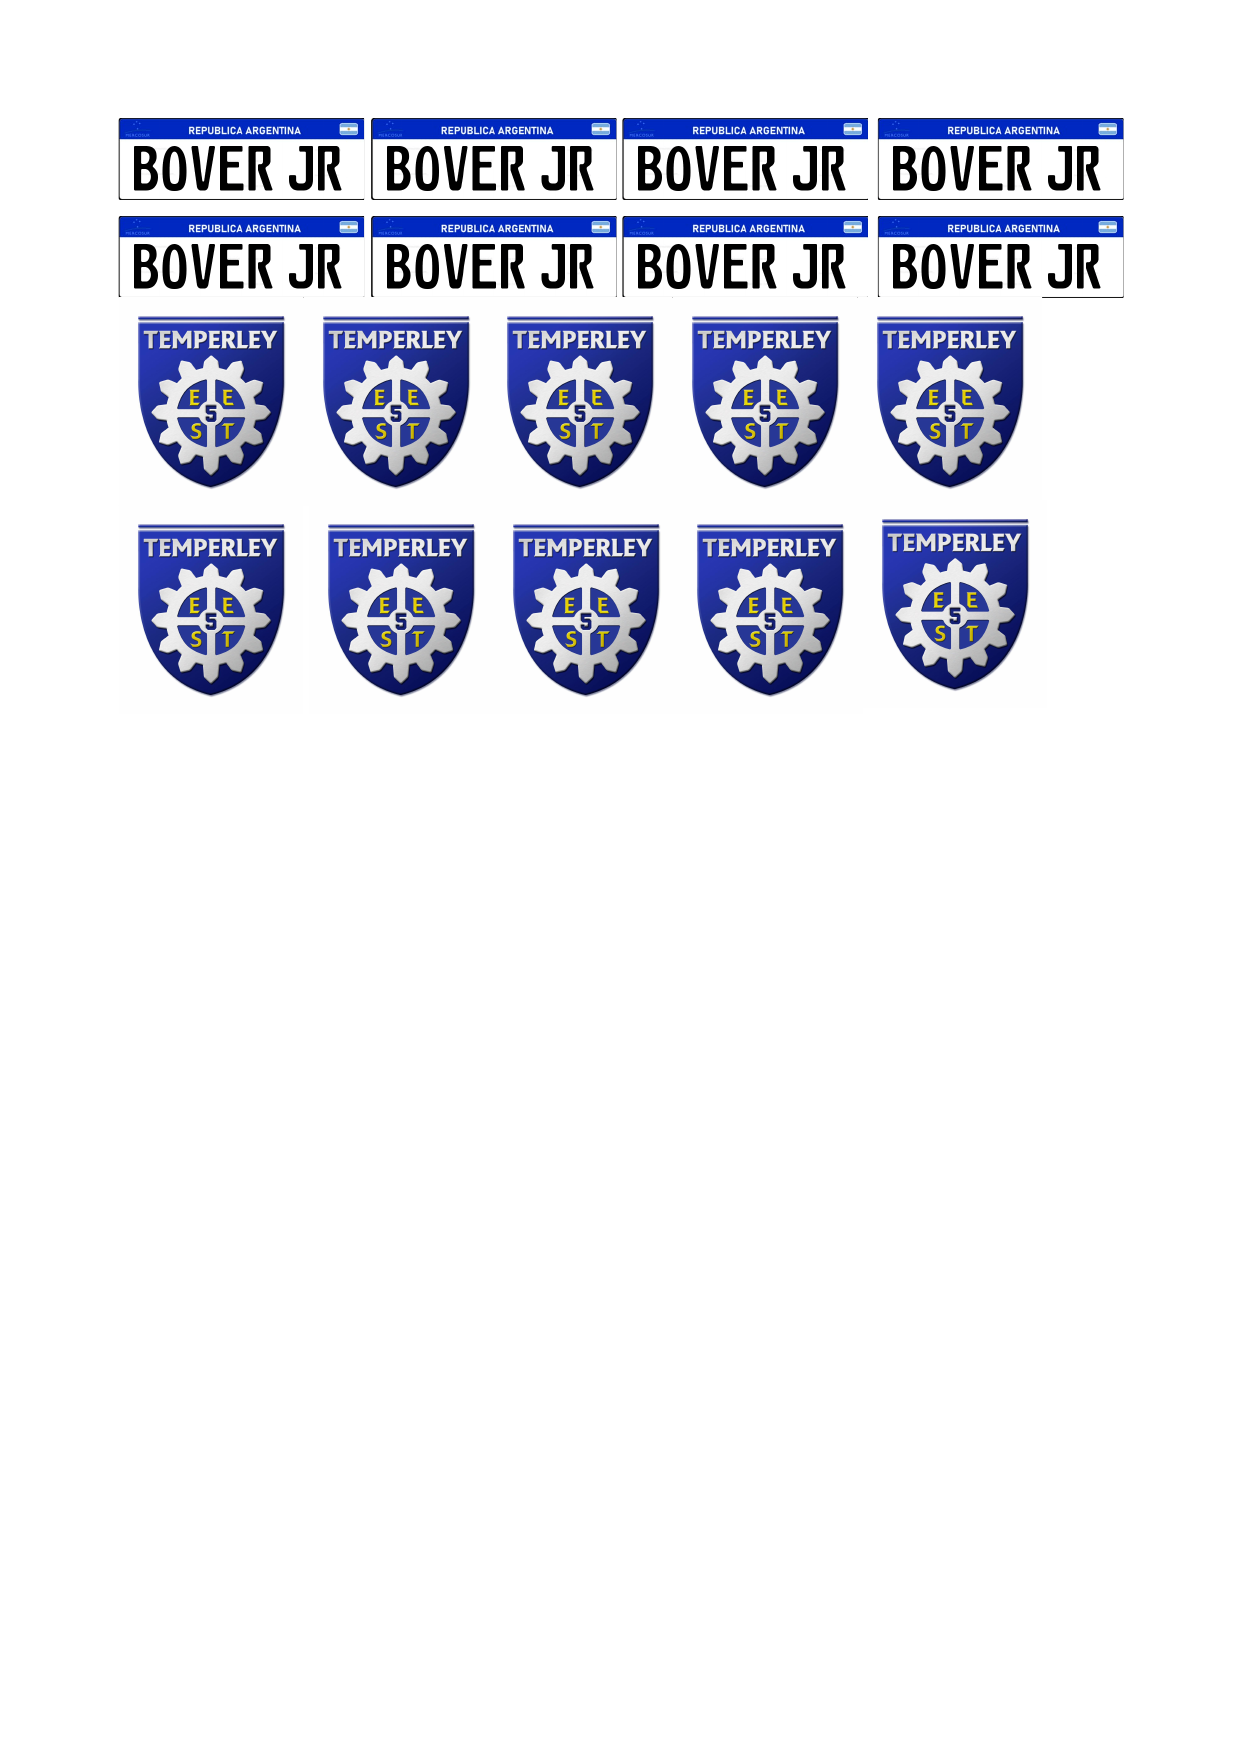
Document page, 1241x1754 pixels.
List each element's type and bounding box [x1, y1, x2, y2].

picture [371, 118, 617, 200]
picture [877, 118, 1124, 200]
picture [622, 118, 868, 200]
picture [118, 216, 1124, 714]
picture [118, 118, 365, 200]
